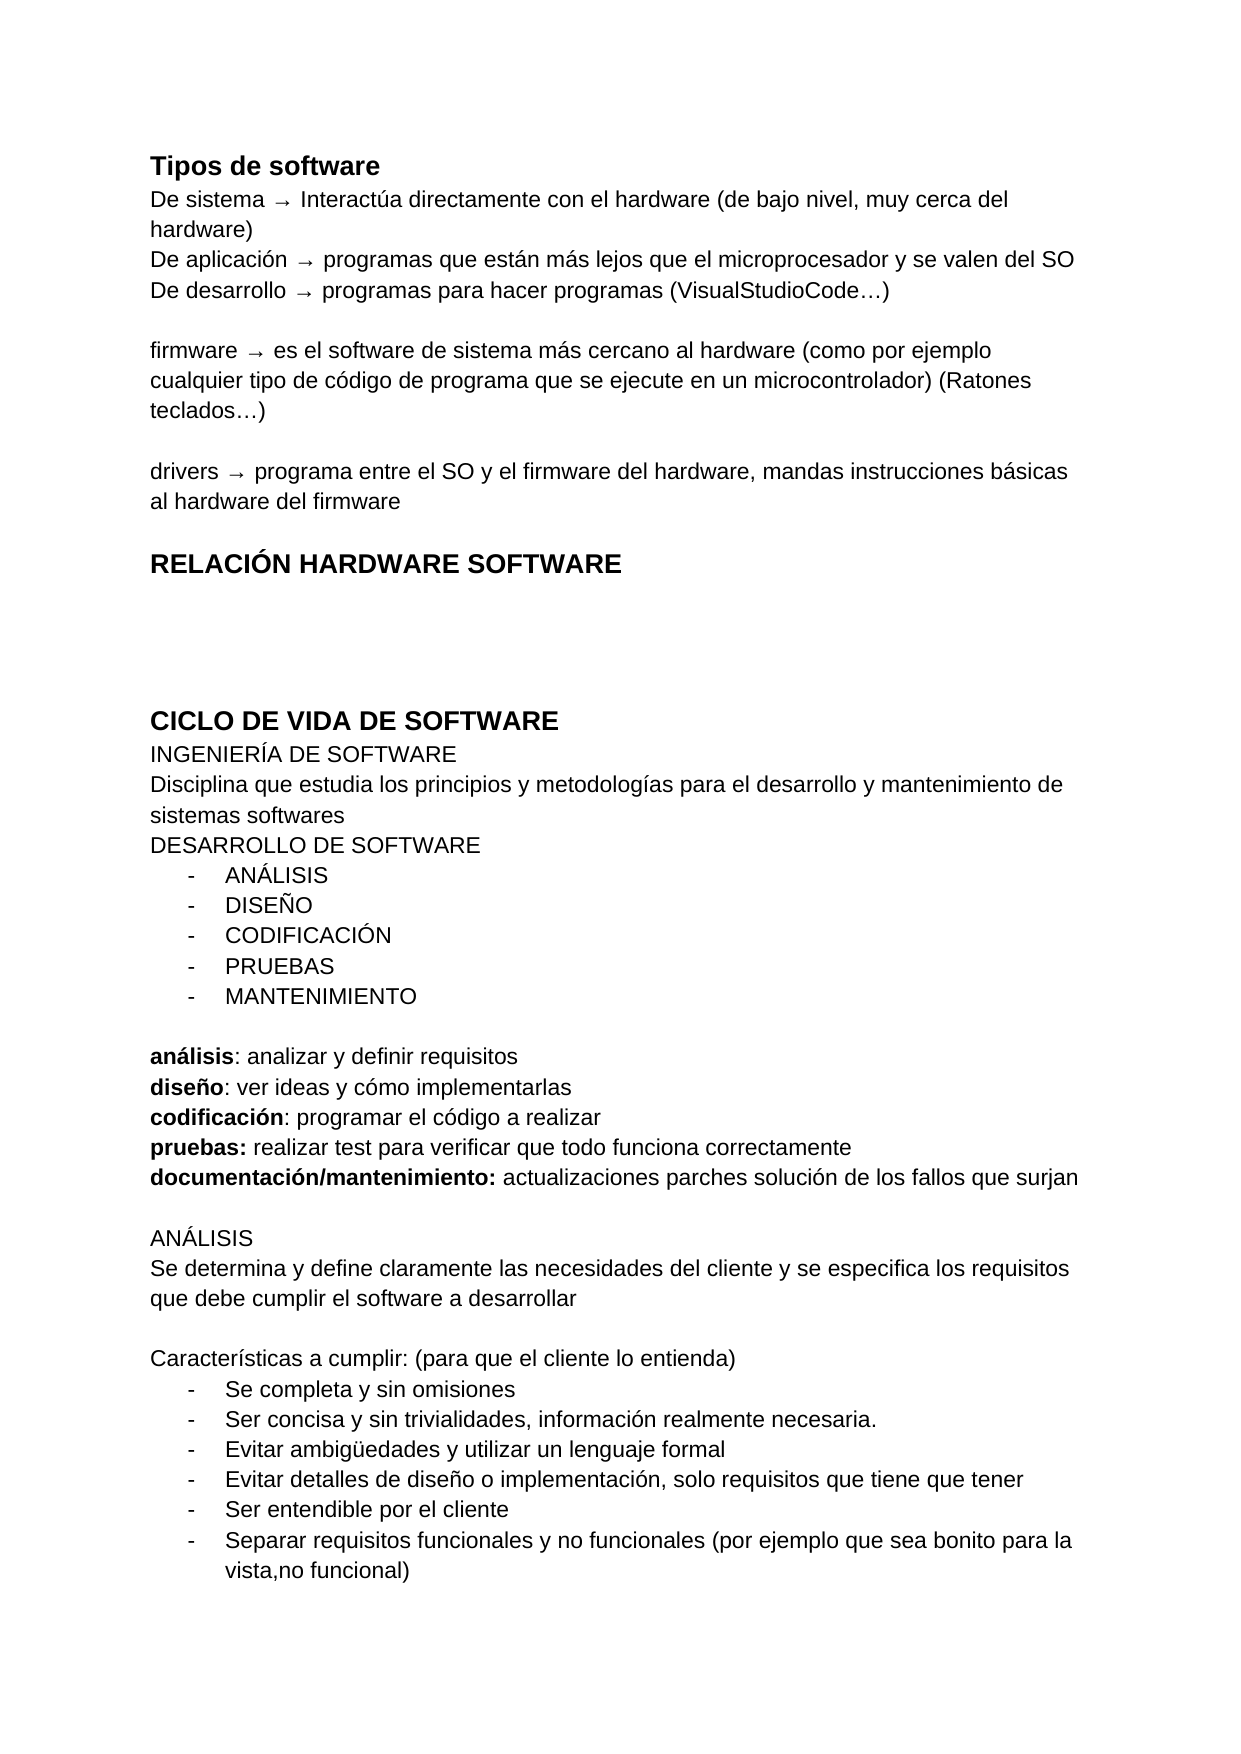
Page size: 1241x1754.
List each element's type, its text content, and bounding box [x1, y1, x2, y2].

list Evitar ambigüedades y utilizar un lenguaje formal [187, 1436, 1090, 1462]
text Se determina y define claramente las necesidades del cliente y se especifica los requisitos que debe cumplir el software a desarrollar [150, 1255, 1090, 1311]
text De aplicación → programas que están más lejos que el microprocesador y se valen del SO [150, 246, 1090, 273]
list Evitar detalles de diseño o implementación, solo requisitos que tiene que tener [187, 1466, 1090, 1492]
list CODIFICACIÓN [187, 922, 1090, 949]
text INGENIERÍA DE SOFTWARE [150, 741, 1090, 767]
list Separar requisitos funcionales y no funcionales (por ejemplo que sea bonito para la vista,no funcional) [187, 1527, 1090, 1583]
list Ser entendible por el cliente [187, 1496, 1090, 1523]
text ANÁLISIS [150, 1224, 1090, 1251]
text firmware → es el software de sistema más cercano al hardware (como por ejemplo cualquier tipo de código de programa que se ejecute en un microcontrolador) (Ratones teclados…) [150, 337, 1090, 424]
list DISEÑO [187, 892, 1090, 918]
list MANTENIMIENTO [187, 983, 1090, 1009]
list PRUEBAS [187, 953, 1090, 979]
list ANÁLISIS [187, 862, 1090, 888]
text documentación/mantenimiento: actualizaciones parches solución de los fallos que surjan [150, 1164, 1090, 1190]
text DESARROLLO DE SOFTWARE [150, 832, 1090, 858]
list Ser concisa y sin trivialidades, información realmente necesaria. [187, 1406, 1090, 1432]
text CICLO DE VIDA DE SOFTWARE [150, 705, 1090, 736]
text Disciplina que estudia los principios y metodologías para el desarrollo y mantenimiento de sistemas softwares [150, 771, 1090, 828]
text pruebas: realizar test para verificar que todo funciona correctamente [150, 1134, 1090, 1160]
text Tipos de software [150, 150, 1090, 181]
text RELACIÓN HARDWARE SOFTWARE [150, 548, 1090, 580]
text De sistema → Interactúa directamente con el hardware (de bajo nivel, muy cerca del hardware) [150, 186, 1090, 242]
text análisis: analizar y definir requisitos [150, 1043, 1090, 1069]
text drivers → programa entre el SO y el firmware del hardware, mandas instrucciones básicas al hardware del firmware [150, 458, 1090, 514]
text De desarrollo → programas para hacer programas (VisualStudioCode…) [150, 277, 1090, 303]
list Se completa y sin omisiones [187, 1376, 1090, 1402]
text Características a cumplir: (para que el cliente lo entienda) [150, 1345, 1090, 1372]
text diseño: ver ideas y cómo implementarlas [150, 1073, 1090, 1100]
text codificación: programar el código a realizar [150, 1104, 1090, 1130]
